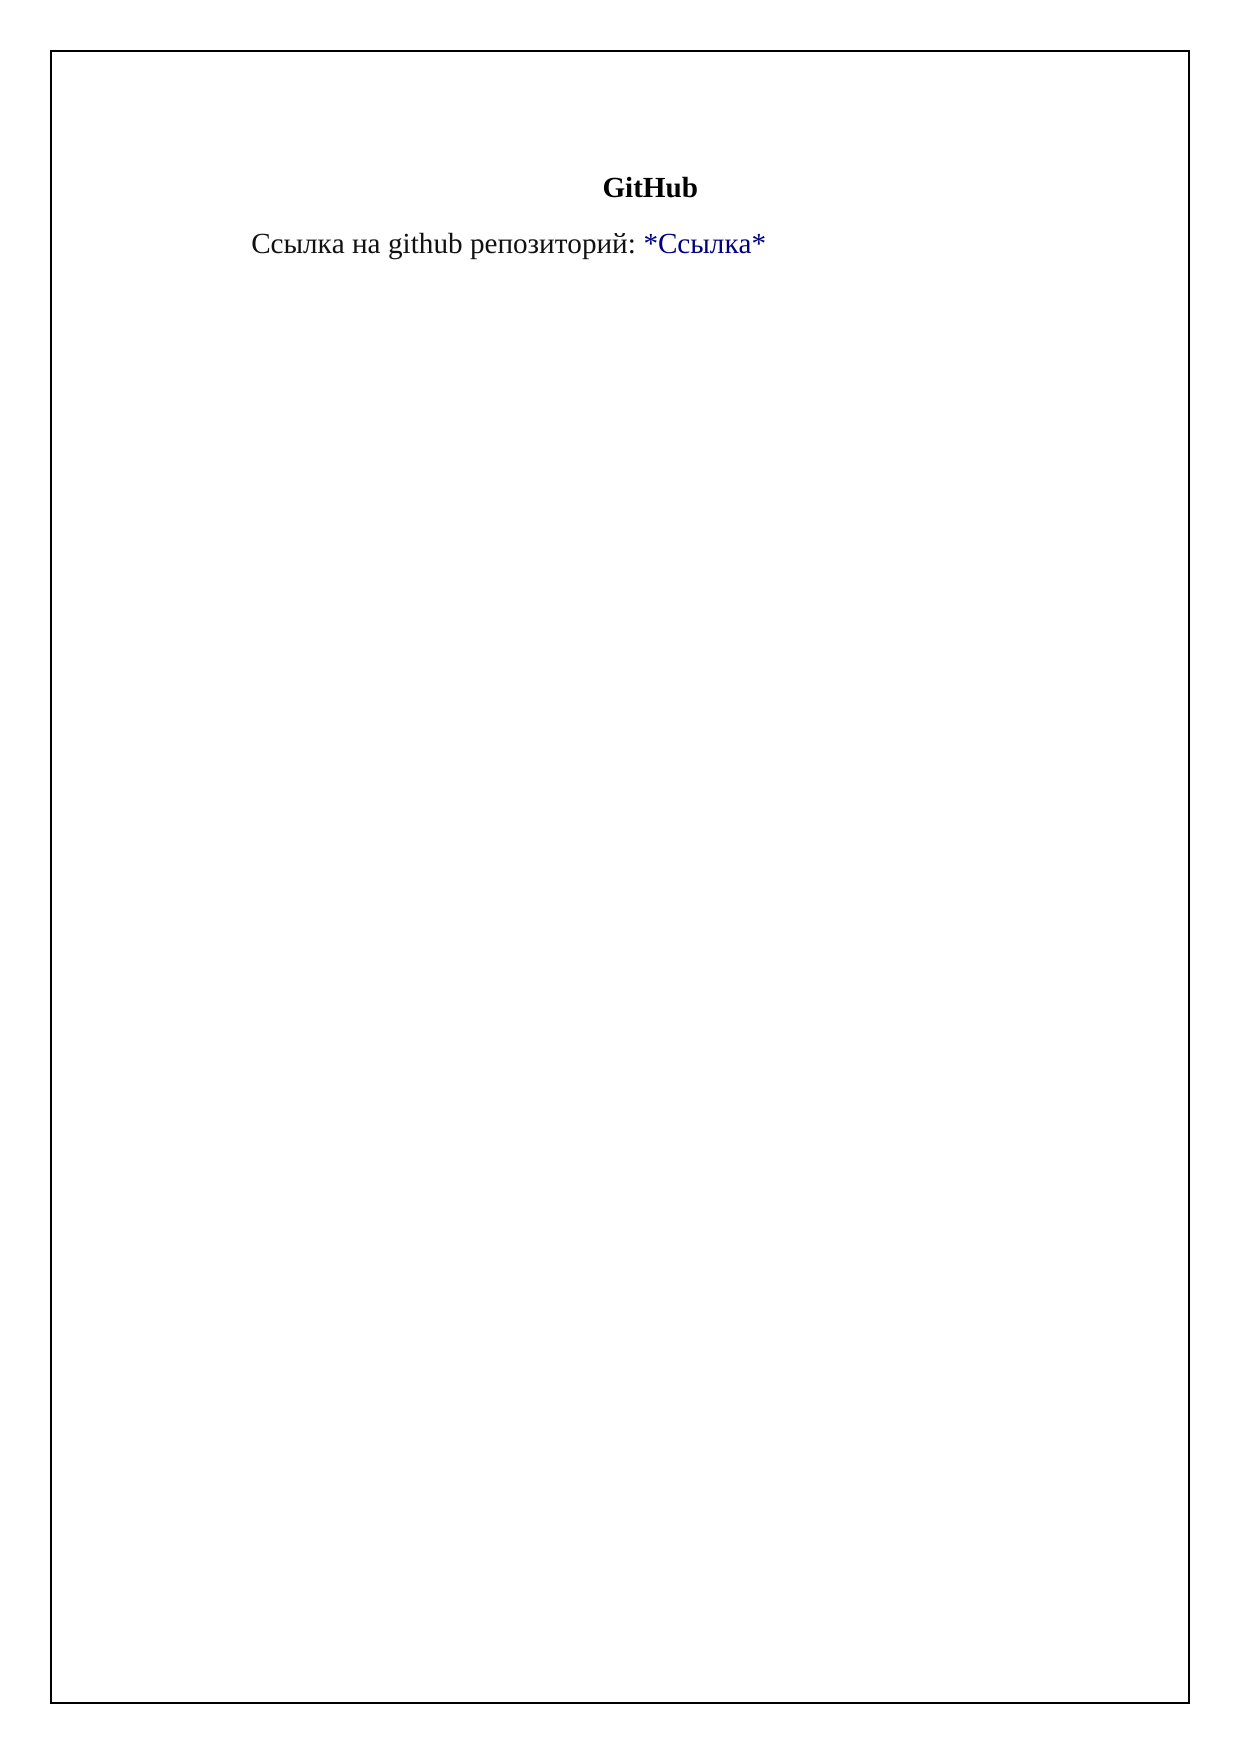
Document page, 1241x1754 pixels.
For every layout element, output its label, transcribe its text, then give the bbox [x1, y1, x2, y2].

text Ссылка на github репозиторий: *Ссылка* [177, 226, 251, 259]
text Ссылка на github репозиторий: *Ссылка* [766, 226, 1122, 259]
subtitle GitHub [252, 171, 1048, 204]
